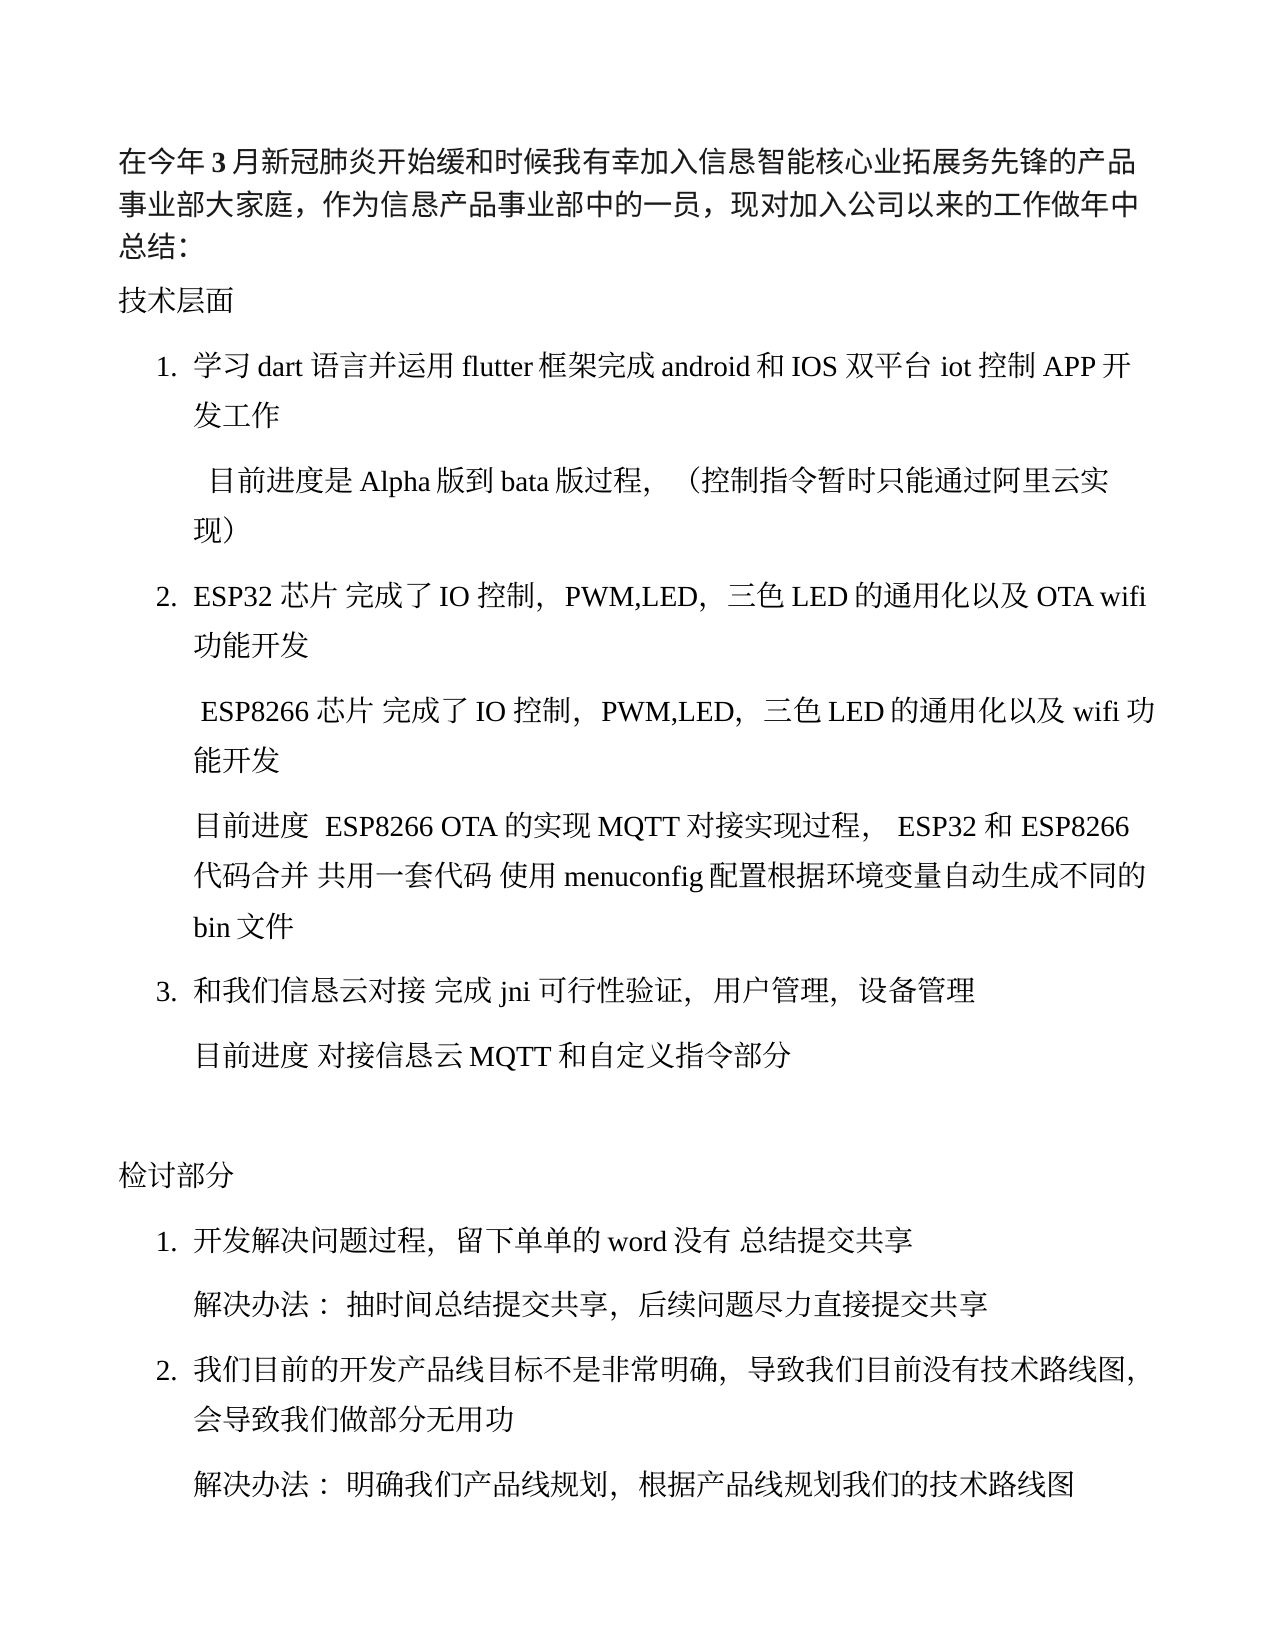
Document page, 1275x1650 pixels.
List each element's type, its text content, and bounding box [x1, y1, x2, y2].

list 目前进度是Alpha版到bata版过程，（控制指令暂时只能通过阿里云实现） [156, 458, 1157, 550]
list 目前进度 对接信恳云MQTT 和自定义指令部分 [156, 1033, 1157, 1075]
text 技术层面 [118, 278, 1157, 320]
list 学习dart 语言并运用flutter框架完成android和IOS 双平台 iot 控制APP 开发工作 [156, 343, 1157, 435]
list 解决办法 ：抽时间总结提交共享，后续问题尽力直接提交共享 [156, 1282, 1157, 1324]
list 目前进度 ESP8266 OTA的实现MQTT对接实现过程， ESP32 和 ESP8266代码合并 共用一套代码 使用menuconfig配置根据环境变量自动生成不同的bin文件 [156, 803, 1157, 945]
list 开发解决问题过程，留下单单的word没有 总结提交共享 [156, 1217, 1157, 1259]
list 解决办法 ：明确我们产品线规划，根据产品线规划我们的技术路线图 [156, 1462, 1157, 1504]
text 检讨部分 [118, 1153, 1157, 1194]
list ESP32 芯片 完成了IO 控制，PWM,LED，三色LED的通用化以及 OTA wifi功能开发 [156, 573, 1157, 665]
list 和我们信恳云对接 完成 jni 可行性验证，用户管理，设备管理 [156, 968, 1157, 1010]
list ESP8266 芯片 完成了IO 控制，PWM,LED，三色LED的通用化以及 wifi功能开发 [156, 688, 1157, 780]
list 我们目前的开发产品线目标不是非常明确，导致我们目前没有技术路线图，会导致我们做部分无用功 [156, 1347, 1157, 1439]
subtitle 在今年3月新冠肺炎开始缓和时候我有幸加入信恳智能核心业拓展务先锋的产品事业部大家庭，作为信恳产品事业部中的一员，现对加入公司以来的工作做年中总结： [118, 139, 1157, 266]
